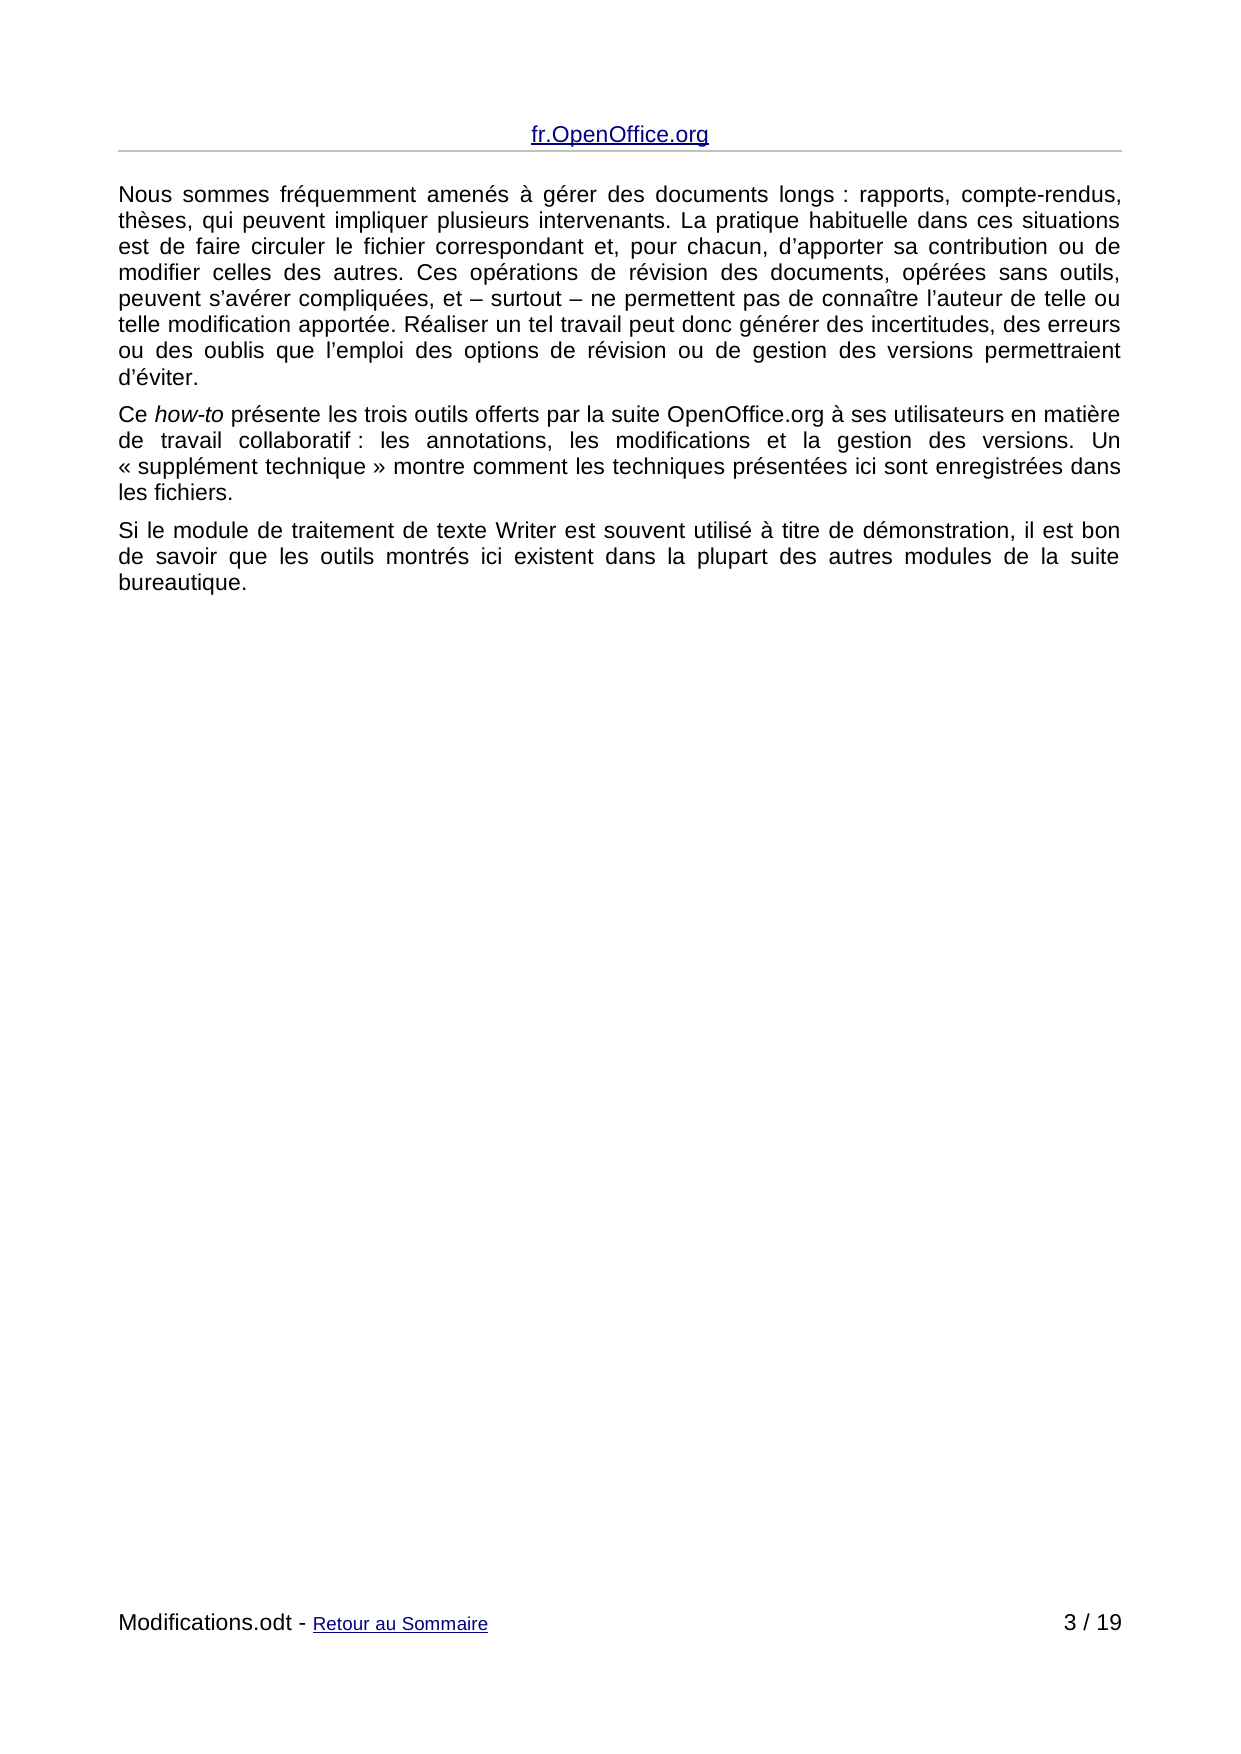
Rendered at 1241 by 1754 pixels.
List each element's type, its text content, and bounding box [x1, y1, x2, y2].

text Ce how-to présente les trois outils offerts par la suite OpenOffice.org à ses utilisateurs en matière de travail collaboratif : les annotations, les modifications et la gestion des versions. Un « supplément technique » montre comment les techniques présentées ici sont enregistrées dans les fichiers. [118, 402, 1122, 506]
text Si le module de traitement de texte Writer est souvent utilisé à titre de démonstration, il est bon de savoir que les outils montrés ici existent dans la plupart des autres modules de la suite bureautique. [118, 518, 1122, 596]
text Nous sommes fréquemment amenés à gérer des documents longs : rapports, compte-rendus, thèses, qui peuvent impliquer plusieurs intervenants. La pratique habituelle dans ces situations est de faire circuler le fichier correspondant et, pour chacun, d’apporter sa contribution ou de modifier celles des autres. Ces opérations de révision des documents, opérées sans outils, peuvent s’avérer compliquées, et – surtout – ne permettent pas de connaître l’auteur de telle ou telle modification apportée. Réaliser un tel travail peut donc générer des incertitudes, des erreurs ou des oublis que l’emploi des options de révision ou de gestion des versions permettraient d’éviter. [118, 182, 1122, 390]
